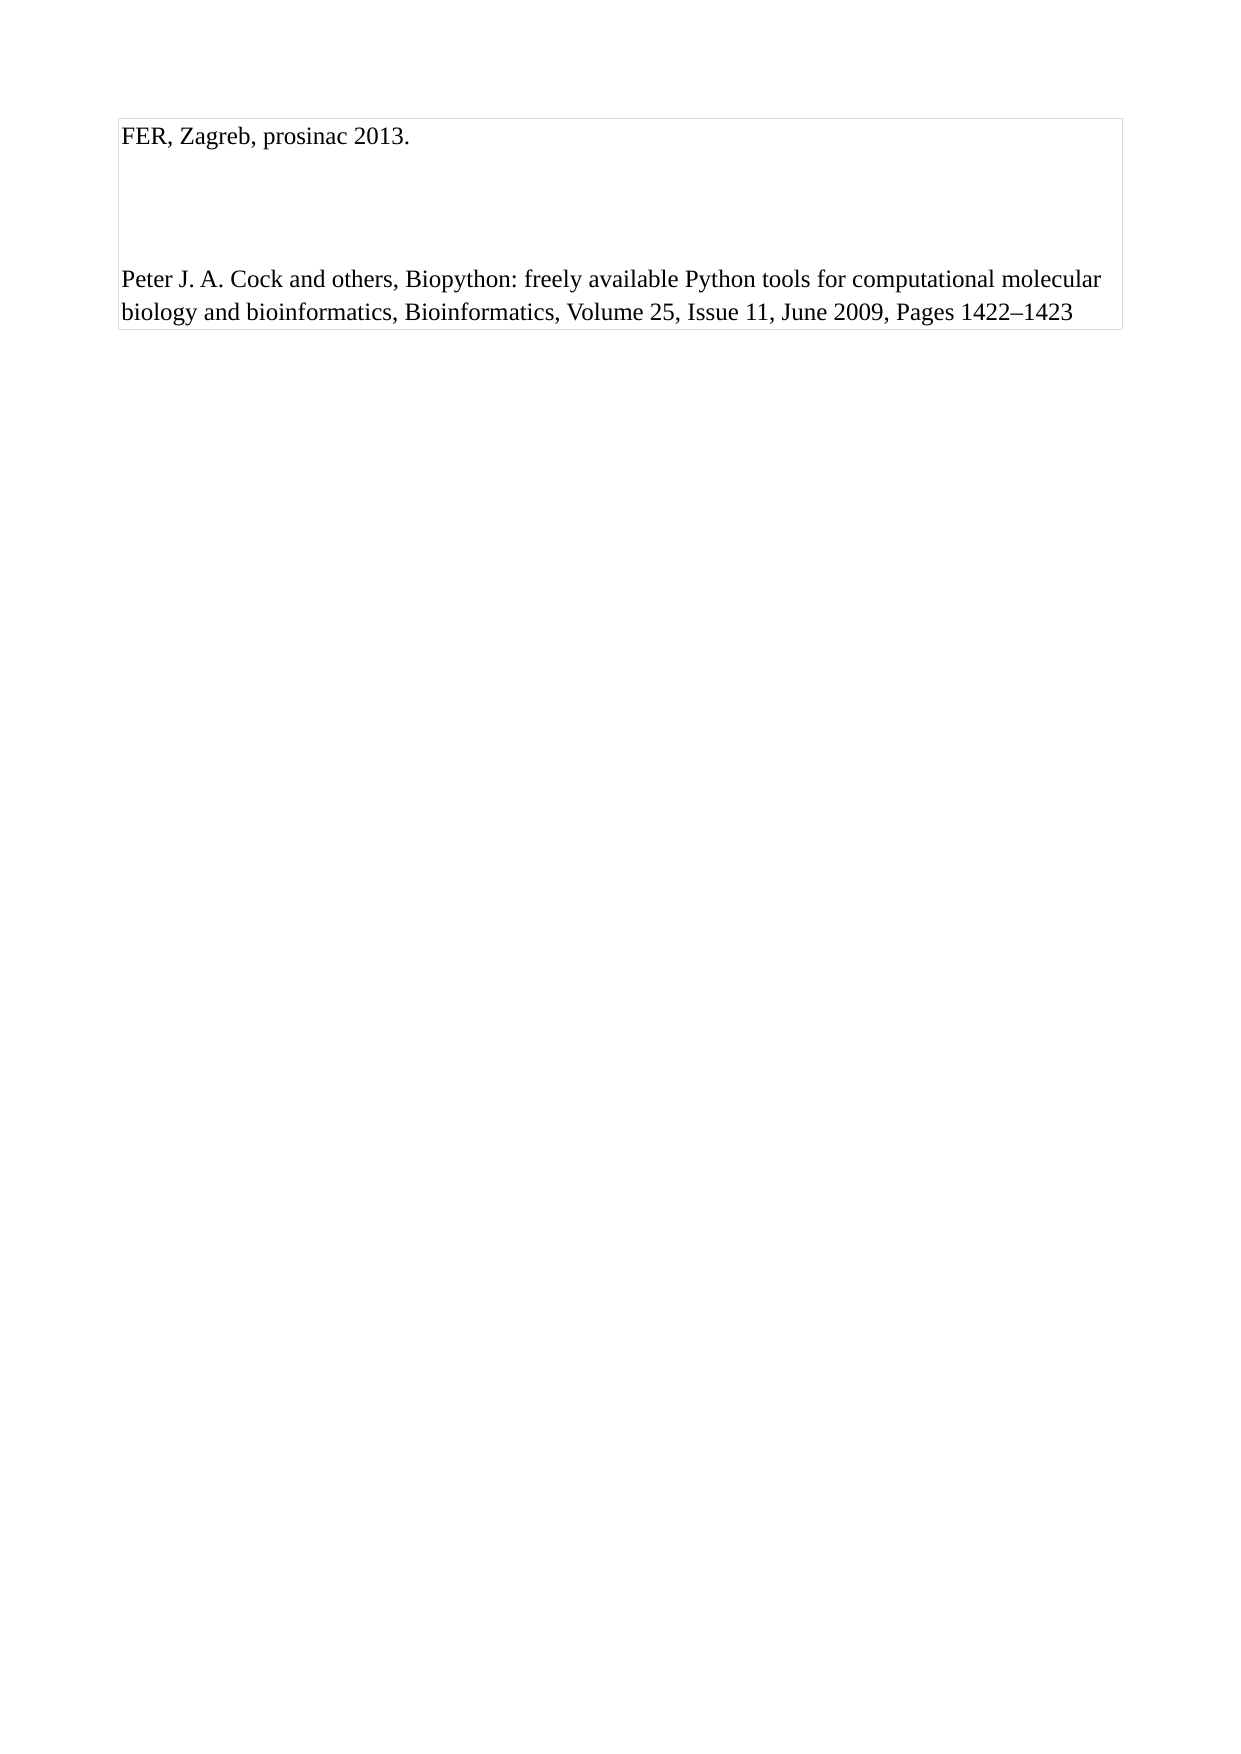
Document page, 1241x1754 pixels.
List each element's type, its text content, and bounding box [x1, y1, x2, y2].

text Peter J. A. Cock and others, Biopython: freely available Python tools for computational molecular biology and bioinformatics, Bioinformatics, Volume 25, Issue 11, June 2009, Pages 1422–1423 [119, 261, 1122, 329]
text FER, Zagreb, prosinac 2013. [119, 119, 1122, 150]
